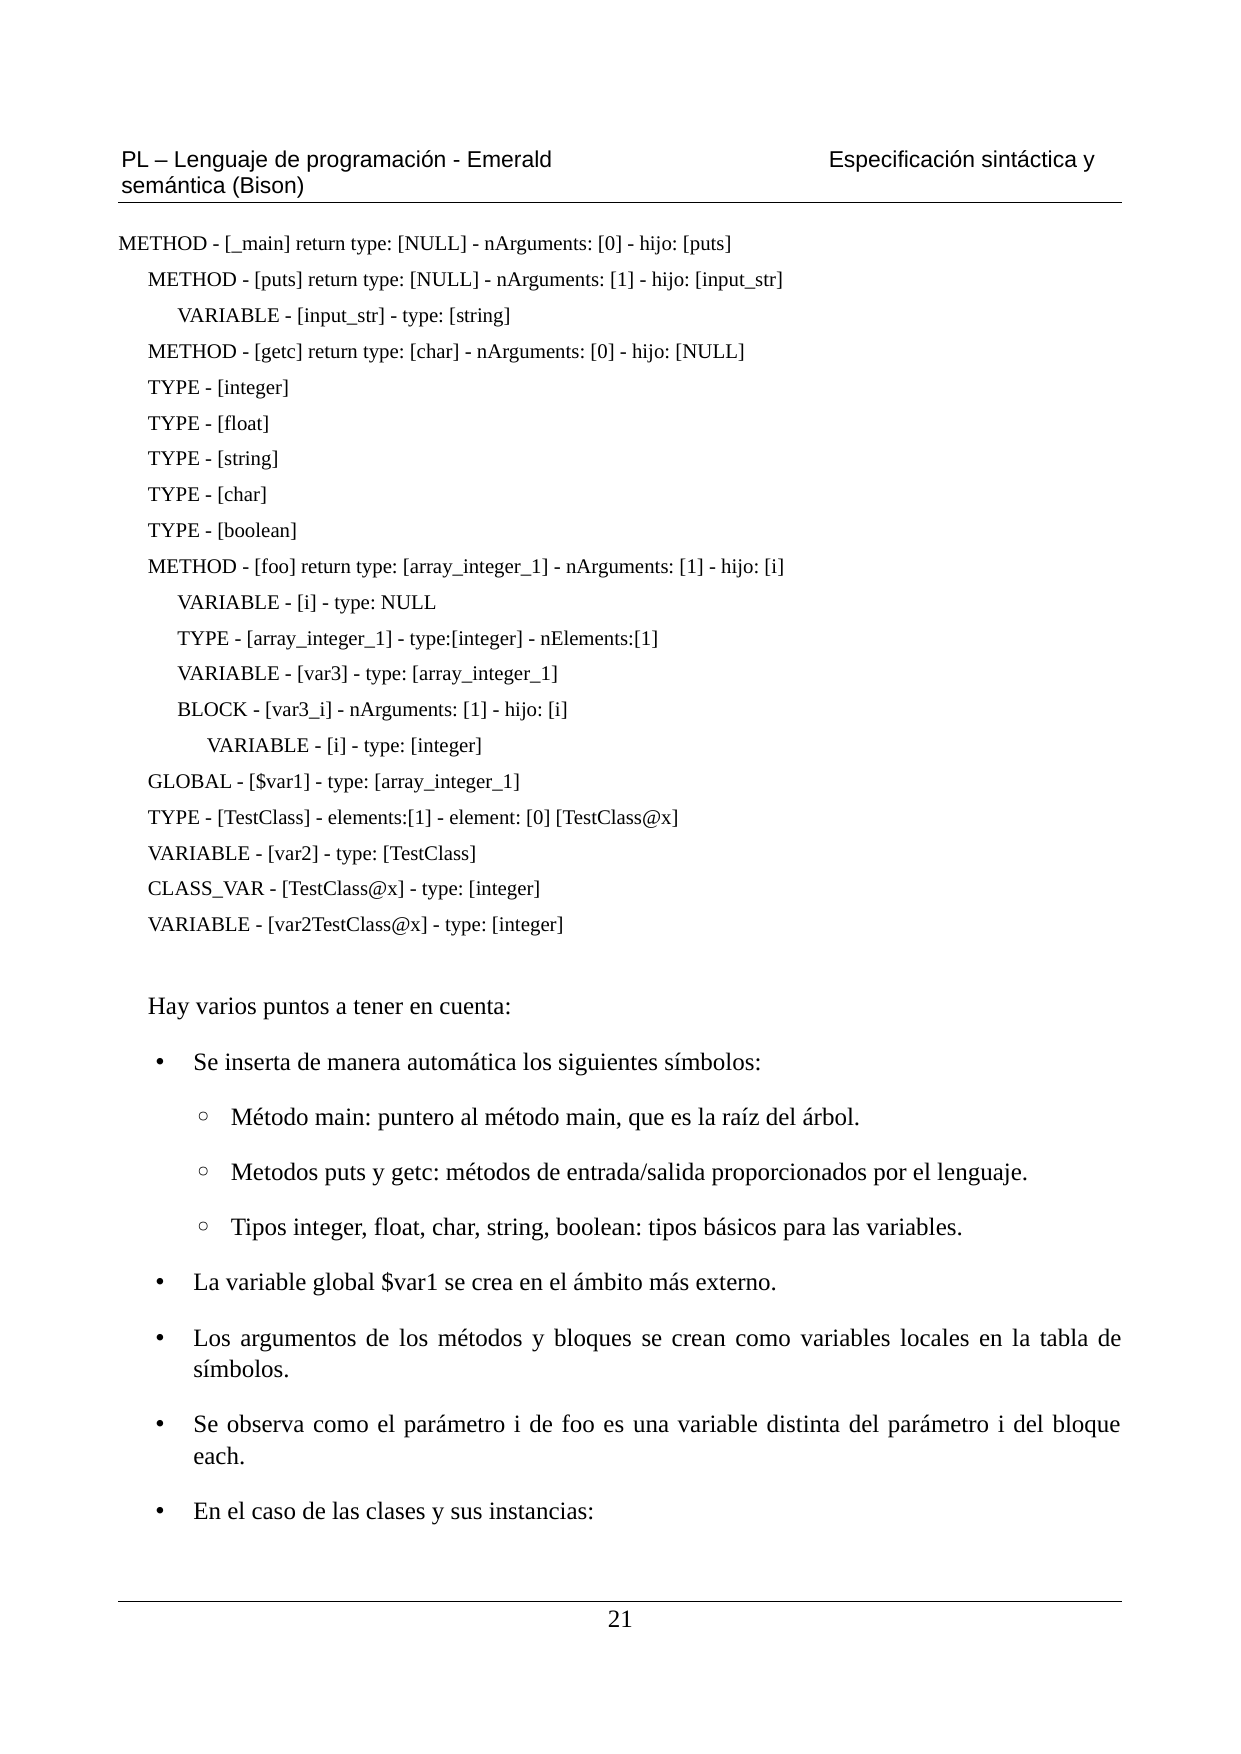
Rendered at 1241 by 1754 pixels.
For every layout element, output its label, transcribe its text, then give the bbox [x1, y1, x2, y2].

list Método main: puntero al método main, que es la raíz del árbol. [193, 1102, 1122, 1131]
text METHOD - [puts] return type: [NULL] - nArguments: [1] - hijo: [input_str] [118, 267, 1122, 291]
text METHOD - [_main] return type: [NULL] - nArguments: [0] - hijo: [puts] [118, 231, 1122, 255]
text VARIABLE - [var2TestClass@x] - type: [integer] [118, 912, 1122, 936]
text TYPE - [TestClass] - elements:[1] - element: [0] [TestClass@x] [118, 804, 1122, 829]
text METHOD - [foo] return type: [array_integer_1] - nArguments: [1] - hijo: [i] [118, 554, 1122, 578]
text Hay varios puntos a tener en cuenta: [118, 991, 1122, 1020]
text VARIABLE - [i] - type: [integer] [118, 733, 1122, 757]
list Se inserta de manera automática los siguientes símbolos: [156, 1047, 1122, 1075]
text BLOCK - [var3_i] - nArguments: [1] - hijo: [i] [118, 697, 1122, 721]
text TYPE - [array_integer_1] - type:[integer] - nElements:[1] [118, 625, 1122, 649]
list Los argumentos de los métodos y bloques se crean como variables locales en la tabla de símbolos. [156, 1323, 1122, 1383]
list Tipos integer, float, char, string, boolean: tipos básicos para las variables. [193, 1212, 1122, 1241]
list La variable global $var1 se crea en el ámbito más externo. [156, 1267, 1122, 1296]
list En el caso de las clases y sus instancias: [156, 1496, 1122, 1525]
list Metodos puts y getc: métodos de entrada/salida proporcionados por el lenguaje. [193, 1157, 1122, 1186]
text TYPE - [char] [118, 482, 1122, 506]
list Se observa como el parámetro i de foo es una variable distinta del parámetro i del bloque each. [156, 1409, 1122, 1470]
text METHOD - [getc] return type: [char] - nArguments: [0] - hijo: [NULL] [118, 339, 1122, 363]
text VARIABLE - [input_str] - type: [string] [118, 303, 1122, 327]
text CLASS_VAR - [TestClass@x] - type: [integer] [118, 876, 1122, 900]
text TYPE - [boolean] [118, 518, 1122, 542]
text VARIABLE - [var3] - type: [array_integer_1] [118, 661, 1122, 685]
text TYPE - [integer] [118, 374, 1122, 399]
text VARIABLE - [i] - type: NULL [118, 589, 1122, 614]
text GLOBAL - [$var1] - type: [array_integer_1] [118, 769, 1122, 793]
text TYPE - [float] [118, 410, 1122, 434]
text TYPE - [string] [118, 446, 1122, 470]
text VARIABLE - [var2] - type: [TestClass] [118, 840, 1122, 864]
